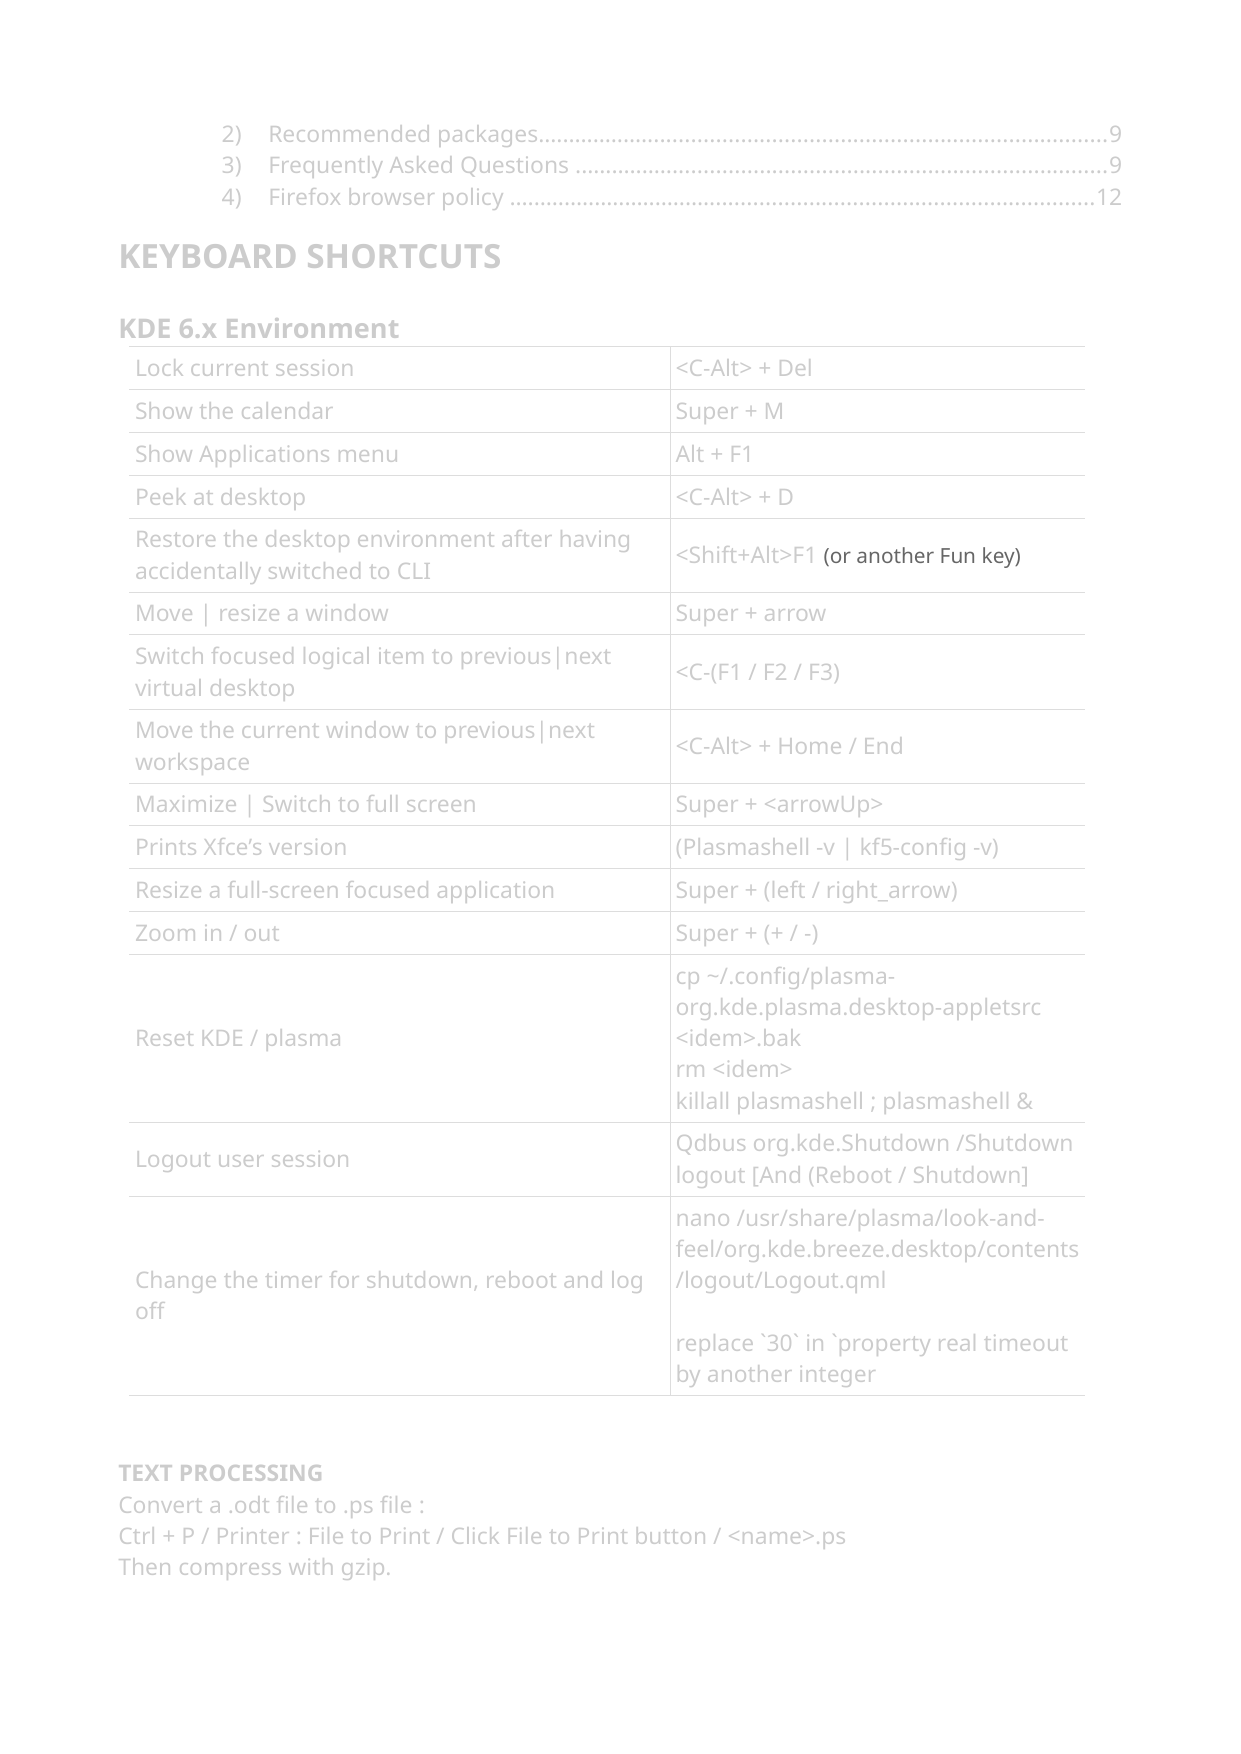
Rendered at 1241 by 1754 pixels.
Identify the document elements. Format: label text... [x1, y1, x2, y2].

list Recommended packages 9 [221, 118, 1122, 149]
table_cell <Shift+Alt>F1 (or another Fun key) [671, 519, 1085, 592]
table_cell Move | resize a window [129, 593, 670, 634]
list Firefox browser policy 12 [221, 181, 1122, 212]
table_cell Qdbus org.kde.Shutdown /Shutdown logout [And (Reboot / Shutdown] [671, 1123, 1085, 1196]
table_cell <C-(F1 / F2 / F3) [671, 635, 1085, 708]
table_cell Prints Xfce’s version [129, 826, 670, 868]
table_cell Switch focused logical item to previous|next virtual desktop [129, 635, 670, 708]
table_cell Move the current window to previous|next workspace [129, 710, 670, 782]
table_cell Change the timer for shutdown, reboot and log off [129, 1197, 670, 1395]
text Convert a .odt file to .ps file : [118, 1488, 1122, 1520]
table_cell Reset KDE / plasma [129, 955, 670, 1122]
table_cell Show the calendar [129, 390, 670, 432]
text KEYBOARD SHORTCUTS [118, 233, 1122, 278]
table_header Lock current session [129, 347, 670, 389]
table_cell <C-Alt> + D [671, 476, 1085, 517]
table_cell Super + arrow [671, 593, 1085, 634]
table_cell Alt + F1 [671, 433, 1085, 475]
table_cell Super + (left / right_arrow) [671, 869, 1085, 911]
table_cell <C-Alt> + Home / End [671, 710, 1085, 782]
table_cell Maximize | Switch to full screen [129, 784, 670, 825]
table_cell nano /usr/share/plasma/look-and-feel/org.kde.breeze.desktop/contents/logout/Logout.qml replace `30` in `property real timeout by another integer [671, 1197, 1085, 1395]
table_cell (Plasmashell -v | kf5-config -v) [671, 826, 1085, 868]
table_cell Restore the desktop environment after having accidentally switched to CLI [129, 519, 670, 592]
table_cell Resize a full-screen focused application [129, 869, 670, 911]
table_cell Super + (+ / -) [671, 912, 1085, 954]
text Then compress with gzip. [118, 1551, 1122, 1582]
table_cell Peek at desktop [129, 476, 670, 517]
table_cell Super + <arrowUp> [671, 784, 1085, 825]
table_cell Show Applications menu [129, 433, 670, 475]
text TEXT PROCESSING [118, 1457, 1122, 1488]
text Ctrl + P / Printer : File to Print / Click File to Print button / <name>.ps [118, 1520, 1122, 1551]
list Frequently Asked Questions 9 [221, 149, 1122, 181]
table_header <C-Alt> + Del [671, 347, 1085, 389]
table_cell cp ~/.config/plasma-org.kde.plasma.desktop-appletsrc <idem>.bak rm <idem> killall plasmashell ; plasmashell & [671, 955, 1085, 1122]
table_cell Logout user session [129, 1123, 670, 1196]
text KDE 6.x Environment [118, 309, 1122, 346]
table_cell Super + M [671, 390, 1085, 432]
table_cell Zoom in / out [129, 912, 670, 954]
